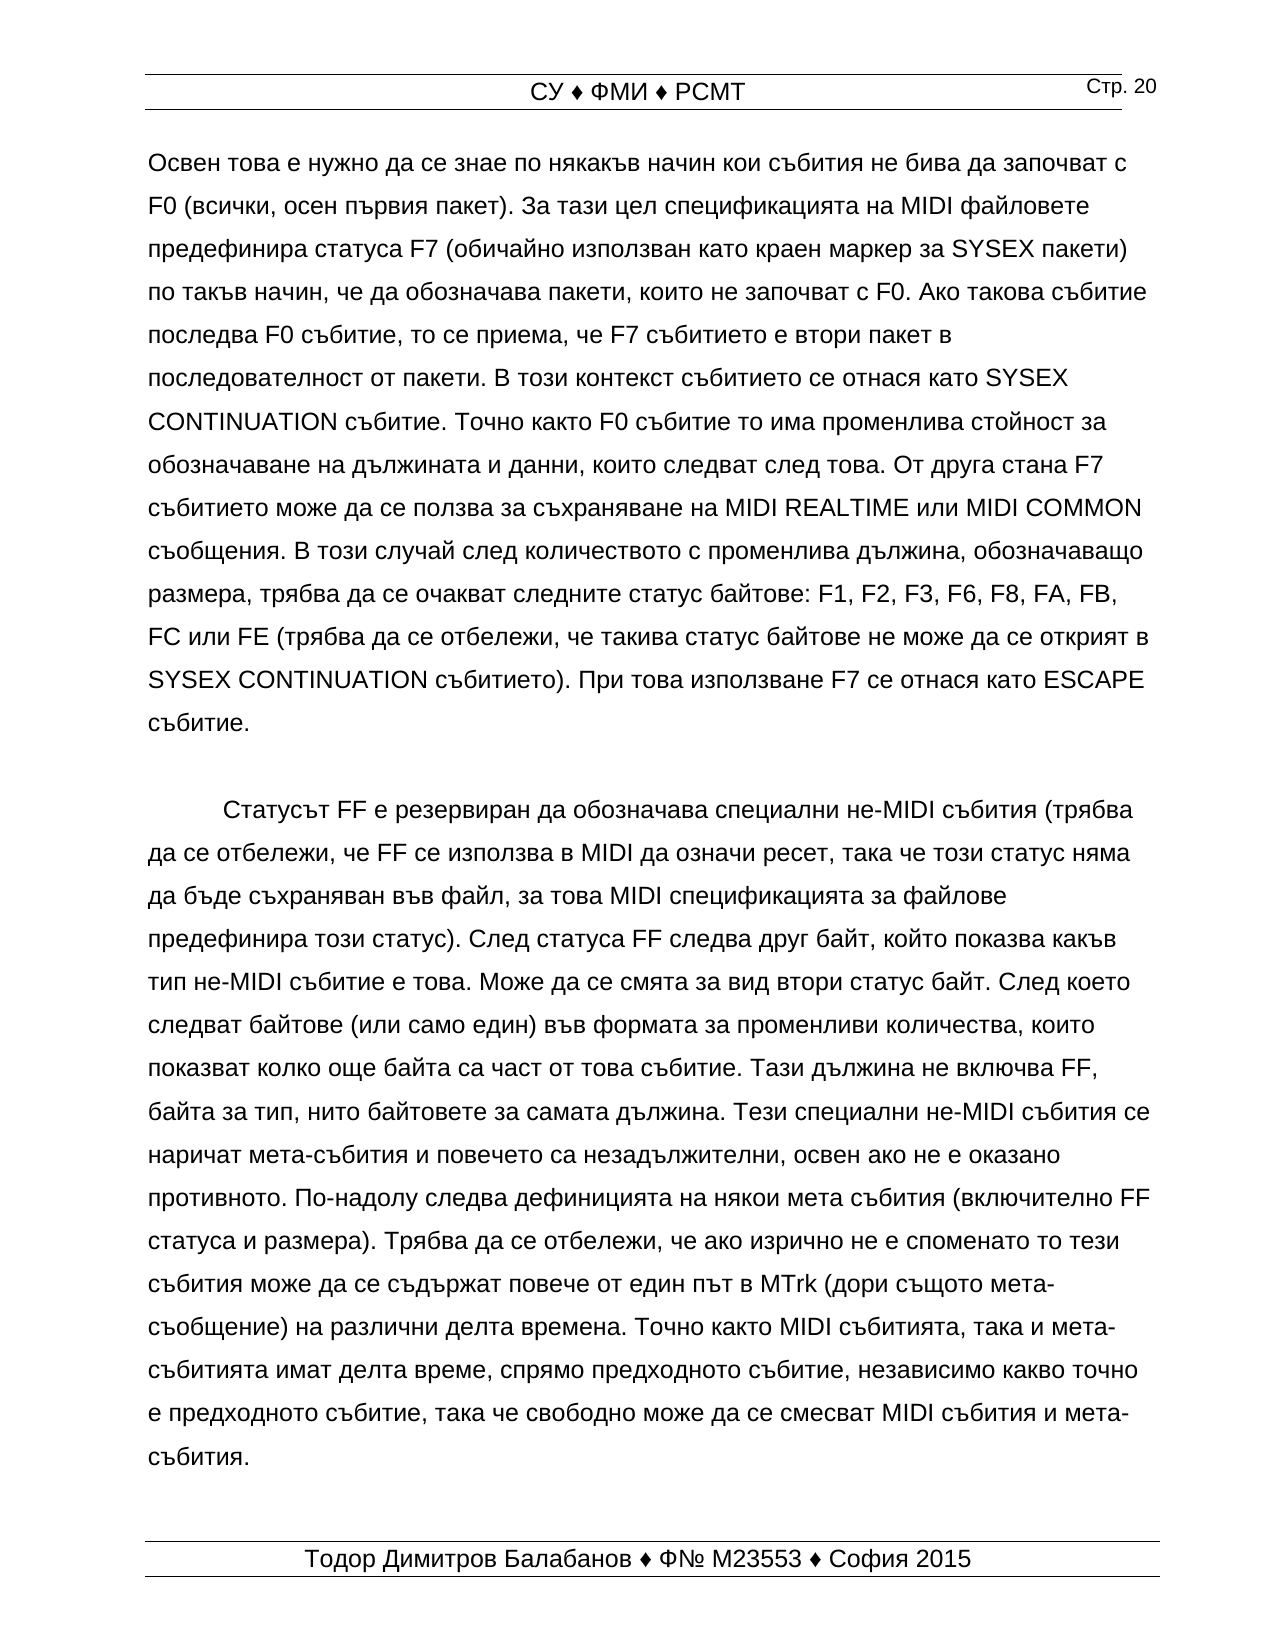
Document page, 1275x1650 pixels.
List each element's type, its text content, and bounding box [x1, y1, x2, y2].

text Статусът FF е резервиран да обозначава специални не-MIDI събития (трябва да се отбележи, че FF се използва в MIDI да означи ресет, така че този статус няма да бъде съхраняван във файл, за това MIDI спецификацията за файлове предефинира този статус). След статуса FF следва друг байт, който показва какъв тип не-MIDI събитие е това. Може да се смята за вид втори статус байт. След което следват байтове (или само един) във формата за променливи количества, които показват колко още байта са част от това събитие. Тази дължина не включва FF, байта за тип, нито байтовете за самата дължина. Тези специални не-MIDI събития се наричат мета-събития и повечето са незадължителни, освен ако не е оказано противното. По-надолу следва дефиницията на някои мета събития (включително FF статуса и размера). Трябва да се отбележи, че ако изрично не е споменато то тези събития може да се съдържат повече от един път в MTrk (дори същото мета-съобщение) на различни делта времена. Точно както MIDI събитията, така и мета-събитията имат делта време, спрямо предходното събитие, независимо какво точно е предходното събитие, така че свободно може да се смесват MIDI събития и мета-събития. [148, 794, 1157, 1470]
text Освен това е нужно да се знае по някакъв начин кои събития не бива да започват с F0 (всички, осен първия пакет). За тази цел спецификацията на MIDI файловете предефинира статуса F7 (обичайно използван като краен маркер за SYSEX пакети) по такъв начин, че да обозначава пакети, които не започват с F0. Ако такова събитие последва F0 събитие, то се приема, че F7 събитието е втори пакет в последователност от пакети. В този контекст събитието се отнася като SYSEX CONTINUATION събитие. Точно както F0 събитие то има променлива стойност за обозначаване на дължината и данни, които следват след това. От друга стана F7 събитието може да се ползва за съхраняване на MIDI REALTIME или MIDI COMMON съобщения. В този случай след количеството с променлива дължина, обозначаващо размера, трябва да се очакват следните статус байтове: F1, F2, F3, F6, F8, FA, FB, FC или FE (трябва да се отбележи, че такива статус байтове не може да се открият в SYSEX CONTINUATION събитието). При това използване F7 се отнася като ESCAPE събитие. [148, 148, 1157, 737]
